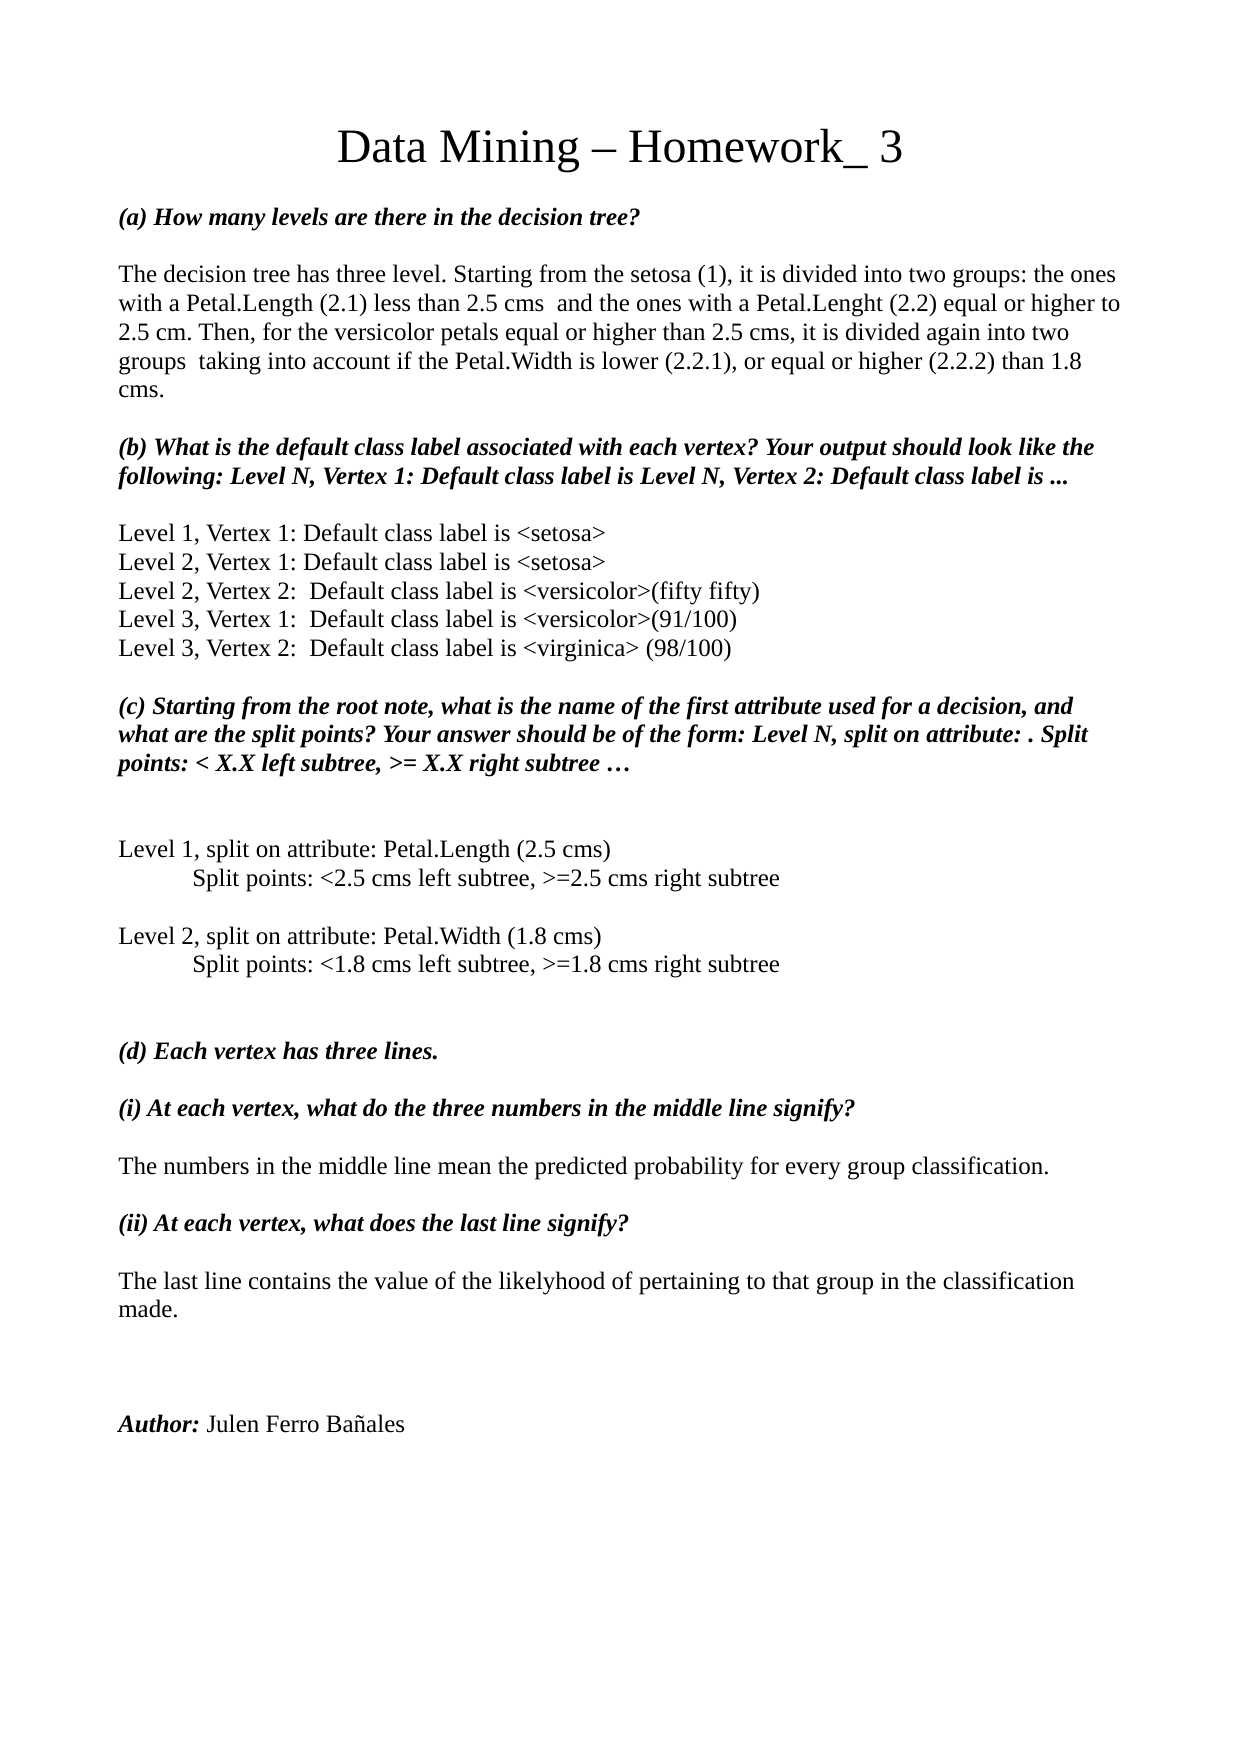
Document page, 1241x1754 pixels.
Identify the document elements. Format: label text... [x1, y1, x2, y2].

text (i) At each vertex, what do the three numbers in the middle line signify? [118, 1093, 1122, 1122]
text The last line contains the value of the likelyhood of pertaining to that group in the classification made. [118, 1266, 1122, 1323]
text (d) Each vertex has three lines. [118, 1036, 1122, 1064]
text Level 1, split on attribute: Petal.Length (2.5 cms) [118, 834, 1122, 863]
text Split points: <2.5 cms left subtree, >=2.5 cms right subtree [118, 863, 1122, 892]
text The decision tree has three level. Starting from the setosa (1), it is divided into two groups: the ones with a Petal.Length (2.1) less than 2.5 cms and the ones with a Petal.Lenght (2.2) equal or higher to 2.5 cm. Then, for the versicolor petals equal or higher than 2.5 cms, it is divided again into two groups taking into account if the Petal.Width is lower (2.2.1), or equal or higher (2.2.2) than 1.8 cms. [118, 259, 1122, 403]
text (a) How many levels are there in the decision tree? [118, 202, 1122, 231]
text (c) Starting from the root note, what is the name of the first attribute used for a decision, and what are the split points? Your answer should be of the form: Level N, split on attribute: . Split points: < X.X left subtree, >= X.X right subtree … [118, 691, 1122, 777]
text Split points: <1.8 cms left subtree, >=1.8 cms right subtree [118, 949, 1122, 978]
text Author: Julen Ferro Bañales [118, 1409, 1122, 1438]
text Data Mining – Homework_ 3 [118, 118, 1122, 173]
text The numbers in the middle line mean the predicted probability for every group classification. [118, 1151, 1122, 1179]
text Level 1, Vertex 1: Default class label is <setosa> [118, 518, 1122, 547]
text Level 2, Vertex 2: Default class label is <versicolor>(fifty fifty) [118, 576, 1122, 604]
text (b) What is the default class label associated with each vertex? Your output should look like the following: Level N, Vertex 1: Default class label is Level N, Vertex 2: Default class label is ... [118, 432, 1122, 489]
text Level 3, Vertex 1: Default class label is <versicolor>(91/100) [118, 604, 1122, 633]
text Level 3, Vertex 2: Default class label is <virginica> (98/100) [118, 633, 1122, 662]
text Level 2, split on attribute: Petal.Width (1.8 cms) [118, 921, 1122, 949]
text Level 2, Vertex 1: Default class label is <setosa> [118, 547, 1122, 576]
text (ii) At each vertex, what does the last line signify? [118, 1208, 1122, 1237]
